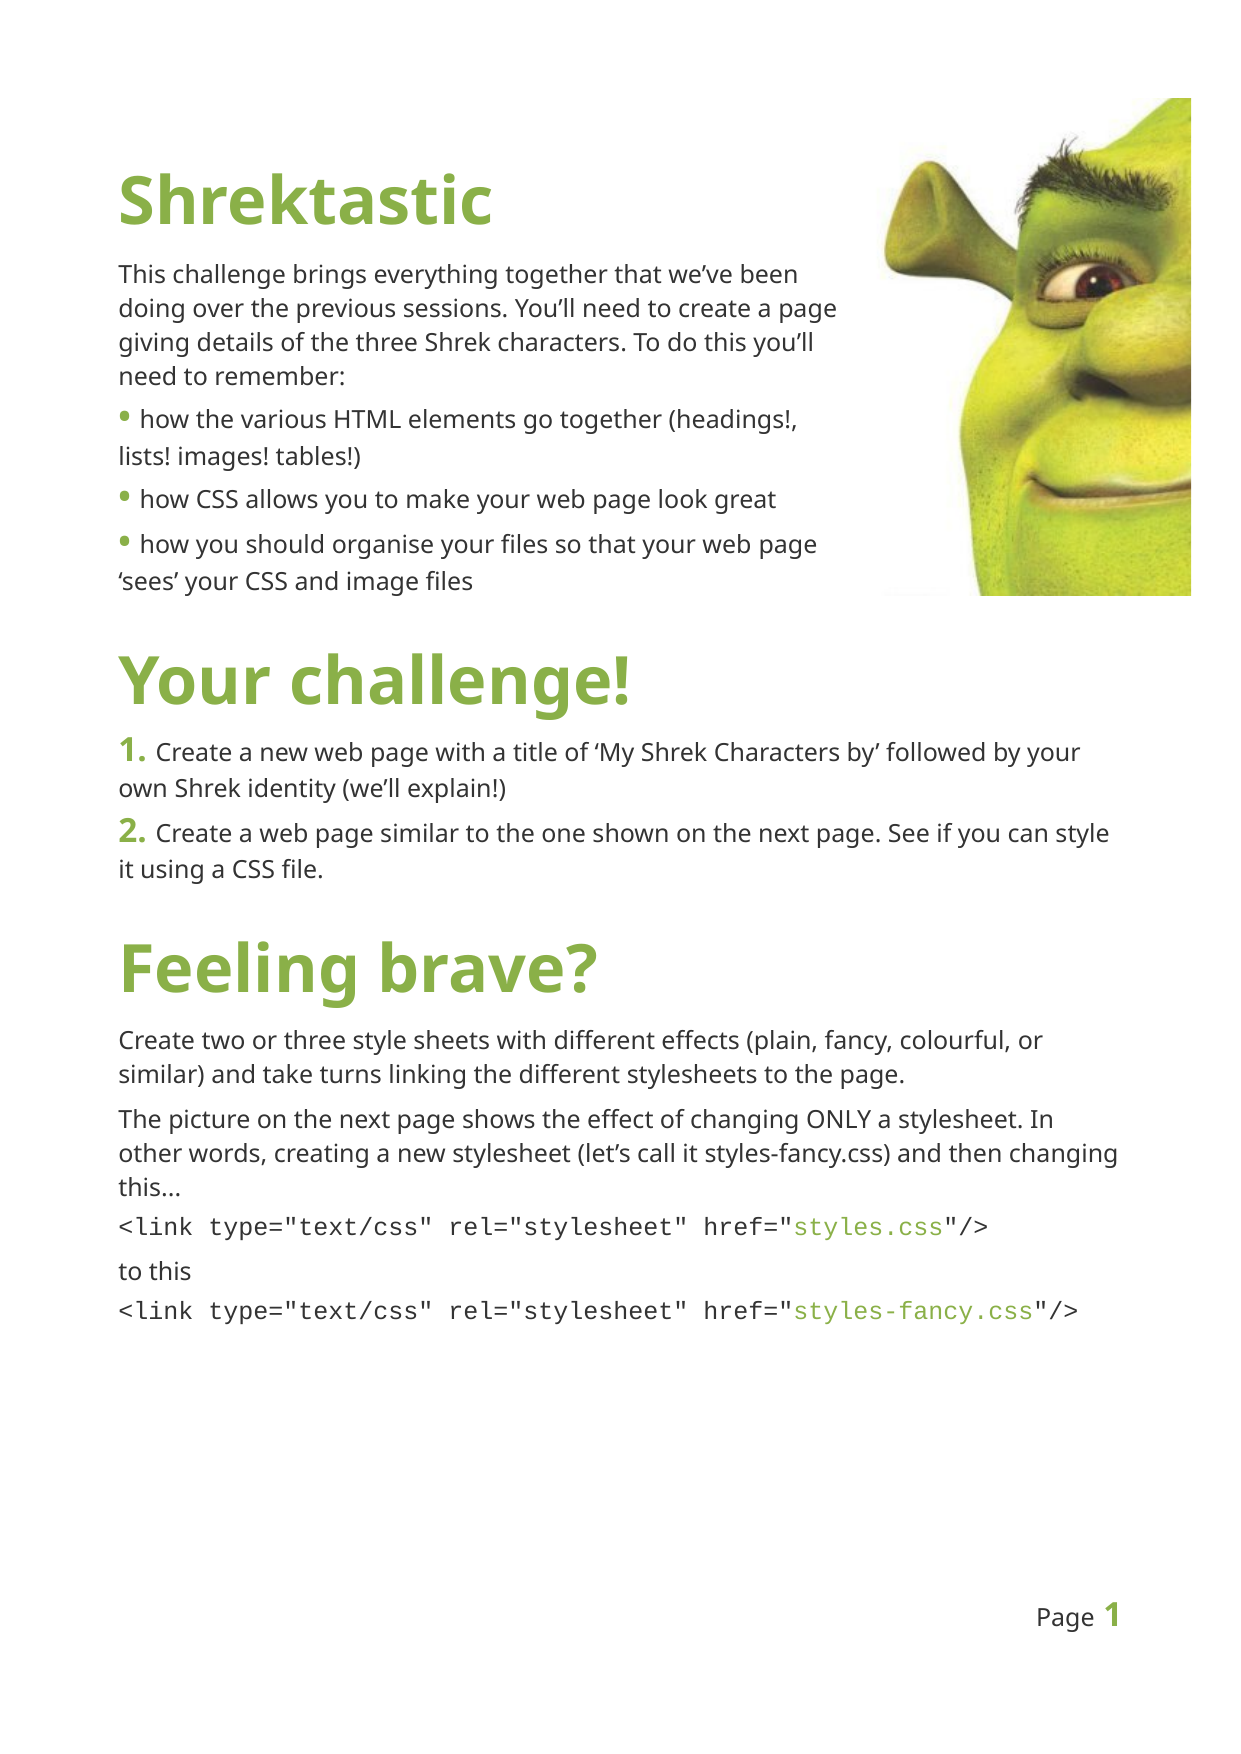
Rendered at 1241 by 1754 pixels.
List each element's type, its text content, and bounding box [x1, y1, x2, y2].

text Create two or three style sheets with different effects (plain, fancy, colourful, or similar) and take turns linking the different stylesheets to the page. [118, 1023, 1122, 1091]
text • how CSS allows you to make your web page look great [118, 472, 854, 518]
text • how you should organise your files so that your web page ‘sees’ your CSS and image files [118, 518, 1122, 597]
text The picture on the next page shows the effect of changing ONLY a stylesheet. In other words, creating a new stylesheet (let’s call it styles-fancy.css) and then changing this... [118, 1102, 1122, 1204]
subtitle Your challenge! [118, 633, 1122, 724]
text • how the various HTML elements go together (headings!, lists! images! tables!) [118, 393, 854, 472]
text <link type="text/css" rel="stylesheet" href="styles.css"/> [118, 1214, 1122, 1243]
picture [854, 98, 1192, 596]
text 2. Create a web page similar to the one shown on the next page. See if you can style it using a CSS file. [118, 807, 1122, 886]
text 1. Create a new web page with a title of ‘My Shrek Characters by’ followed by your own Shrek identity (we’ll explain!) [118, 725, 1122, 805]
subtitle Shrektastic [118, 153, 854, 244]
text This challenge brings everything together that we’ve been doing over the previous sessions. You’ll need to create a page giving details of the three Shrek characters. To do this you’ll need to remember: [118, 257, 854, 393]
text to this [118, 1253, 1122, 1288]
text <link type="text/css" rel="stylesheet" href="styles-fancy.css"/> [118, 1298, 1122, 1327]
subtitle Feeling brave? [118, 922, 1122, 1012]
